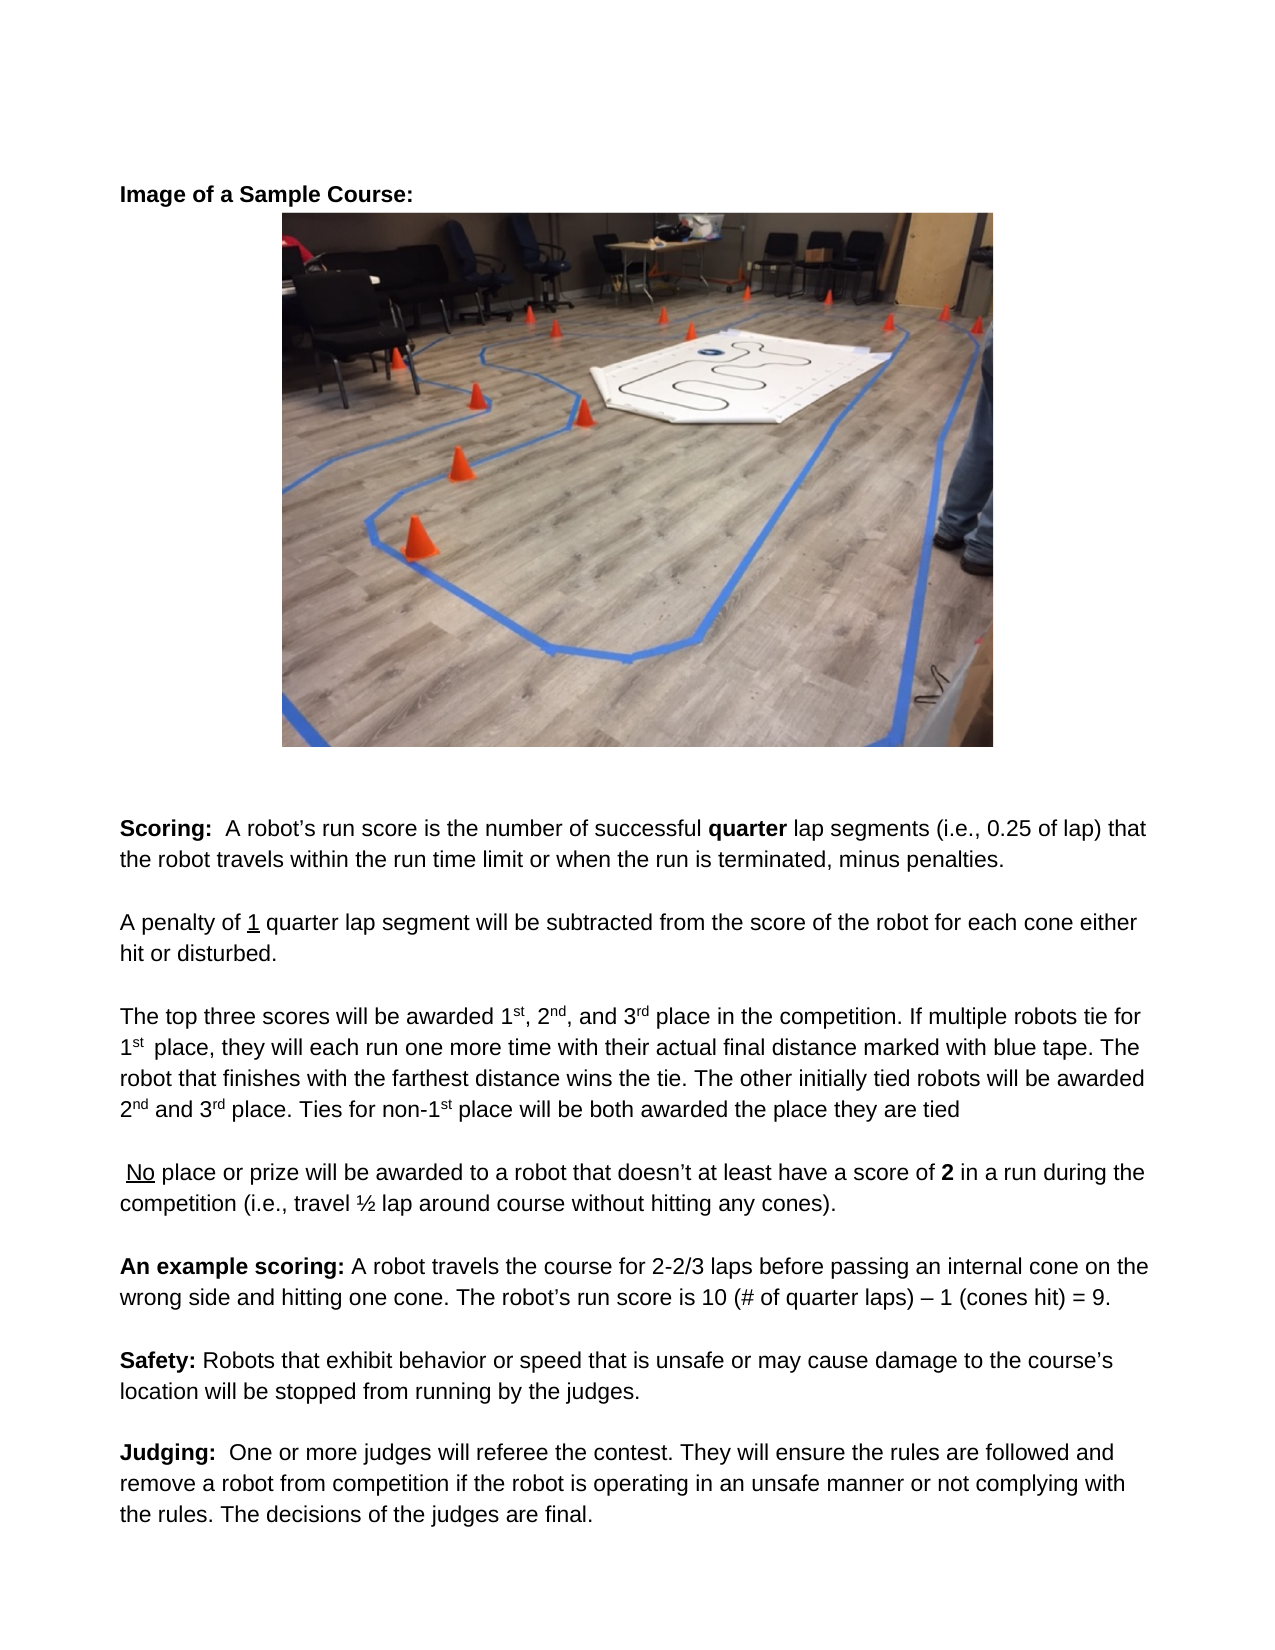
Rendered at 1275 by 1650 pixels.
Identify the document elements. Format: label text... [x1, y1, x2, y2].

text A penalty of 1 quarter lap segment will be subtracted from the score of the robot for each cone either hit or disturbed. [119, 909, 1155, 966]
text Judging: One or more judges will referee the contest. They will ensure the rules are followed and remove a robot from competition if the robot is operating in an unsafe manner or not complying with the rules. The decisions of the judges are final. [119, 1439, 1155, 1527]
text No place or prize will be awarded to a robot that doesn’t at least have a score of 2 in a run during the competition (i.e., travel ½ lap around course without hitting any cones). [119, 1159, 1155, 1216]
text Safety: Robots that exhibit behavior or speed that is unsafe or may cause damage to the course’s location will be stopped from running by the judges. [119, 1347, 1155, 1404]
text Scoring: A robot’s run score is the number of successful quarter lap segments (i.e., 0.25 of lap) that the robot travels within the run time limit or when the run is terminated, minus penalties. [119, 815, 1155, 872]
text Image of a Sample Course: [119, 181, 1155, 208]
text An example scoring: A robot travels the course for 2-2/3 laps before passing an internal cone on the wrong side and hitting one cone. The robot’s run score is 10 (# of quarter laps) – 1 (cones hit) = 9. [119, 1253, 1155, 1310]
text The top three scores will be awarded 1st, 2nd, and 3rd place in the competition. If multiple robots tie for 1st place, they will each run one more time with their actual final distance marked with blue tape. The robot that finishes with the farthest distance wins the tie. The other initially tied robots will be awarded 2nd and 3rd place. Ties for non-1st place will be both awarded the place they are tied [119, 1003, 1155, 1122]
